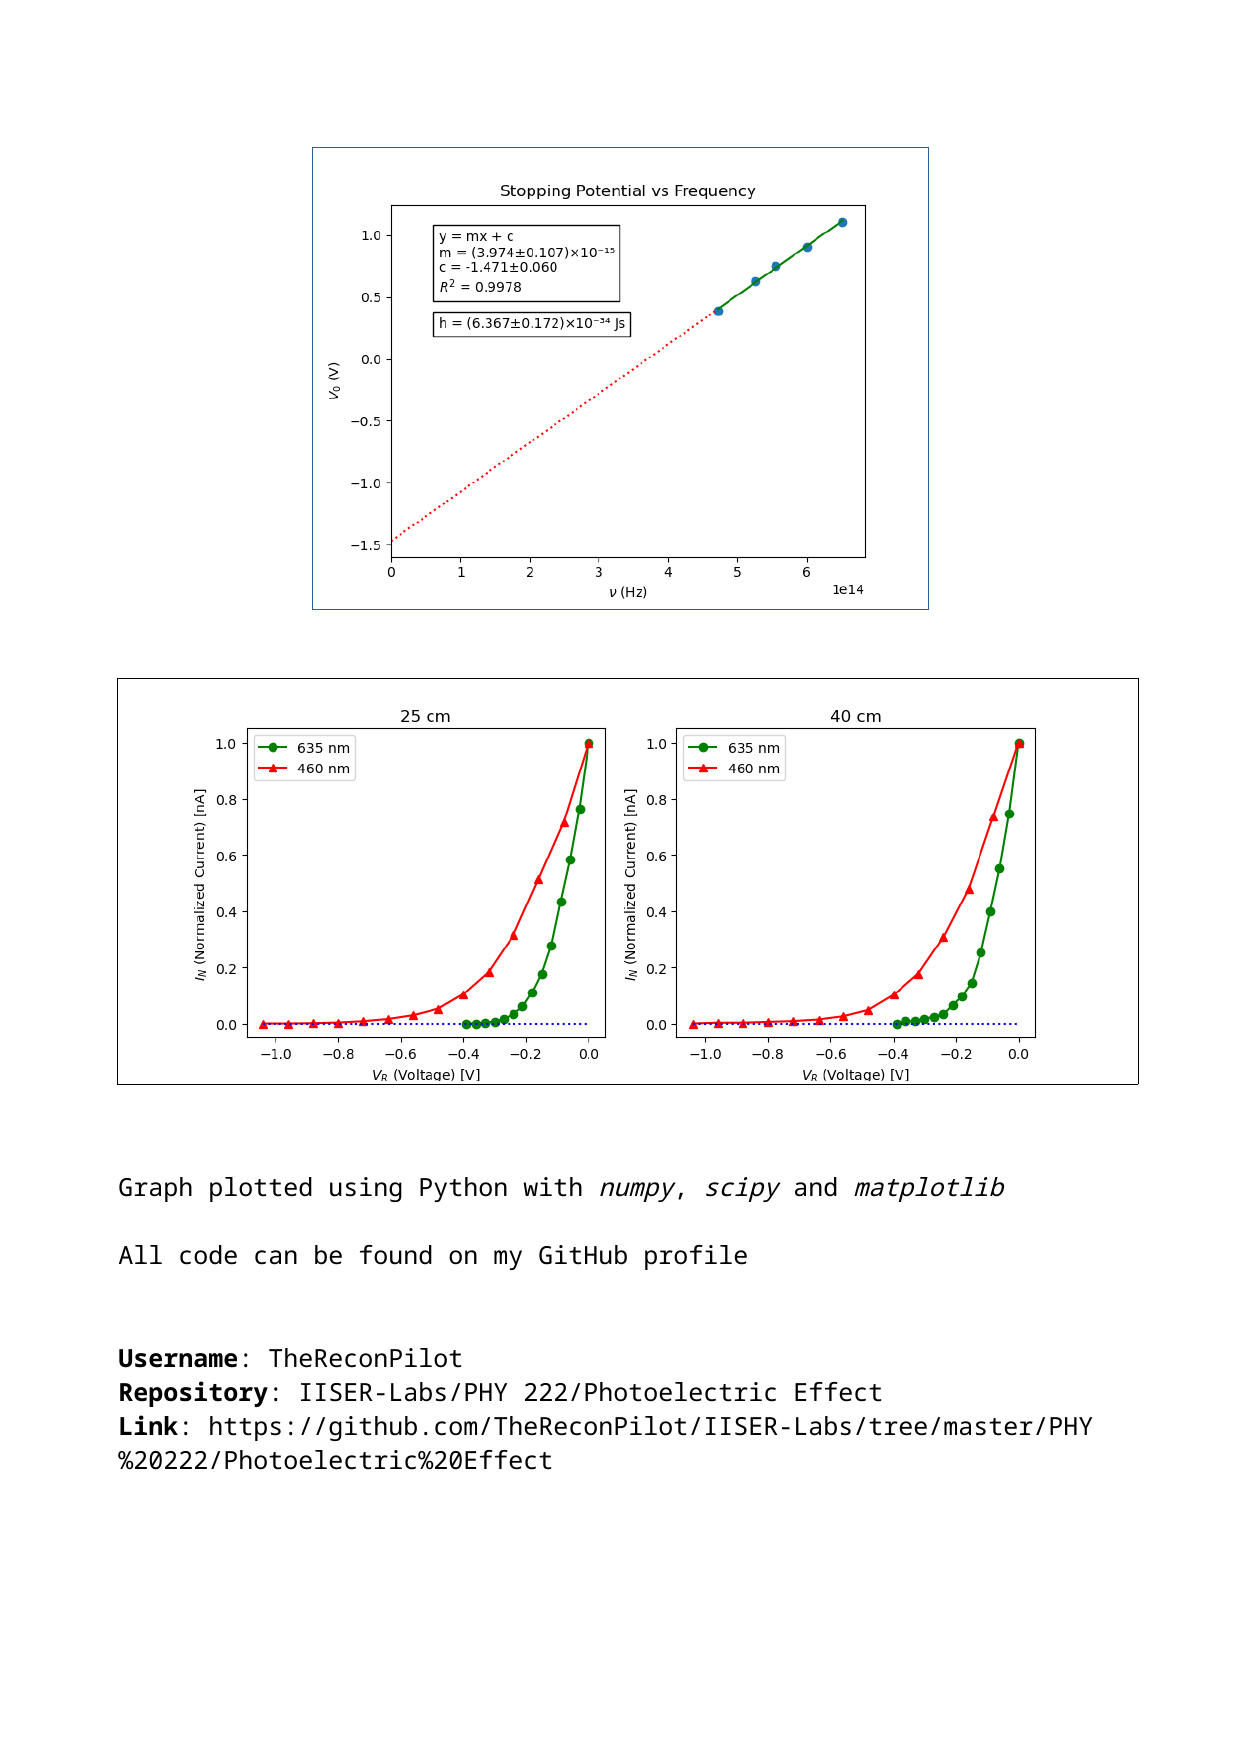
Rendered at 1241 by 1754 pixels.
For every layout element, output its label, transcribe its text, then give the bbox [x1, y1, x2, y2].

text Link: https://github.com/TheReconPilot/IISER-Labs/tree/master/PHY%20222/Photoelectric%20Effect [118, 1408, 1122, 1476]
text All code can be found on my GitHub profile [118, 1238, 1122, 1272]
text Repository: IISER-Labs/PHY 222/Photoelectric Effect [118, 1374, 1122, 1408]
picture [314, 150, 926, 607]
text Username: TheReconPilot [118, 1340, 1122, 1374]
picture [120, 681, 1136, 1081]
text Graph plotted using Python with numpy, scipy and matplotlib [118, 1170, 1122, 1204]
